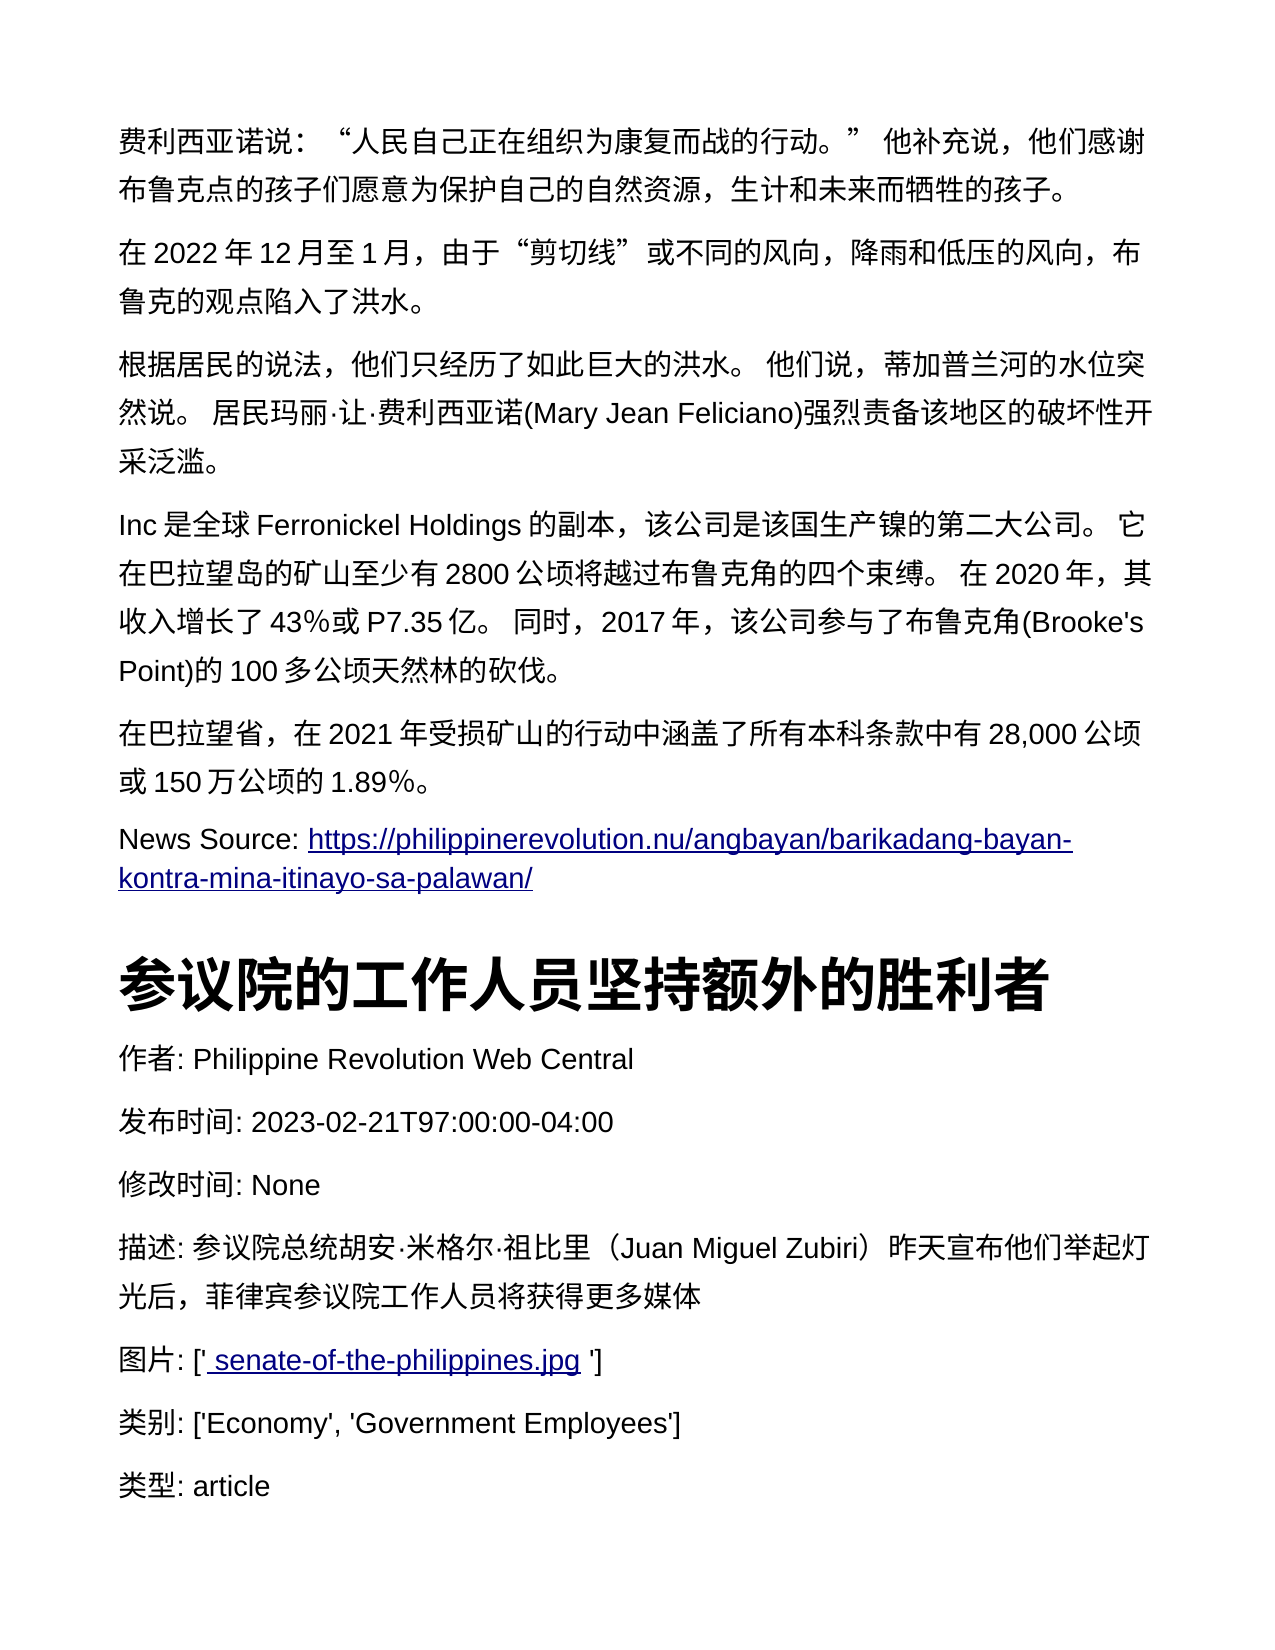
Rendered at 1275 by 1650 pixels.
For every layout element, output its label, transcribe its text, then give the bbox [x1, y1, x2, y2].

text 类别: ['Economy', 'Government Employees'] [118, 1400, 1157, 1442]
text 描述: 参议院总统胡安·米格尔·祖比里（Juan Miguel Zubiri）昨天宣布他们举起灯光后，菲律宾参议院工作人员将获得更多媒体 [118, 1225, 1157, 1316]
subtitle 参议院的工作人员坚持额外的胜利者 [118, 939, 1157, 1023]
text 在巴拉望省，在2021年受损矿山的行动中涵盖了所有本科条款中有28,000公顷或150万公顷的1.89％。 [118, 710, 1157, 801]
text Inc是全球Ferronickel Holdings的副本，该公司是该国生产镍的第二大公司。 它在巴拉望岛的矿山至少有2800公顷将越过布鲁克角的四个束缚。 在2020年，其收入增长了43％或P7.35亿。 同时，2017年，该公司参与了布鲁克角(Brooke's Point)的100多公顷天然林的砍伐。 [118, 502, 1157, 689]
text News Source: https://philippinerevolution.nu/angbayan/barikadang-bayan-kontra-mina-itinayo-sa-palawan/ [118, 822, 1157, 894]
text 费利西亚诺说：“人民自己正在组织为康复而战的行动。” 他补充说，他们感谢布鲁克点的孩子们愿意为保护自己的自然资源，生计和未来而牺牲的孩子。 [118, 118, 1157, 209]
text 在2022年12月至1月，由于“剪切线”或不同的风向，降雨和低压的风向，布鲁克的观点陷入了洪水。 [118, 230, 1157, 321]
text 发布时间: 2023-02-21T97:00:00-04:00 [118, 1099, 1157, 1141]
text 作者: Philippine Revolution Web Central [118, 1036, 1157, 1078]
text 修改时间: None [118, 1162, 1157, 1204]
text 类型: article [118, 1463, 1157, 1505]
text 图片: [' senate-of-the-philippines.jpg '] [118, 1337, 1157, 1379]
text 根据居民的说法，他们只经历了如此巨大的洪水。 他们说，蒂加普兰河的水位突然说。 居民玛丽·让·费利西亚诺(Mary Jean Feliciano)强烈责备该地区的破坏性开采泛滥。 [118, 341, 1157, 481]
